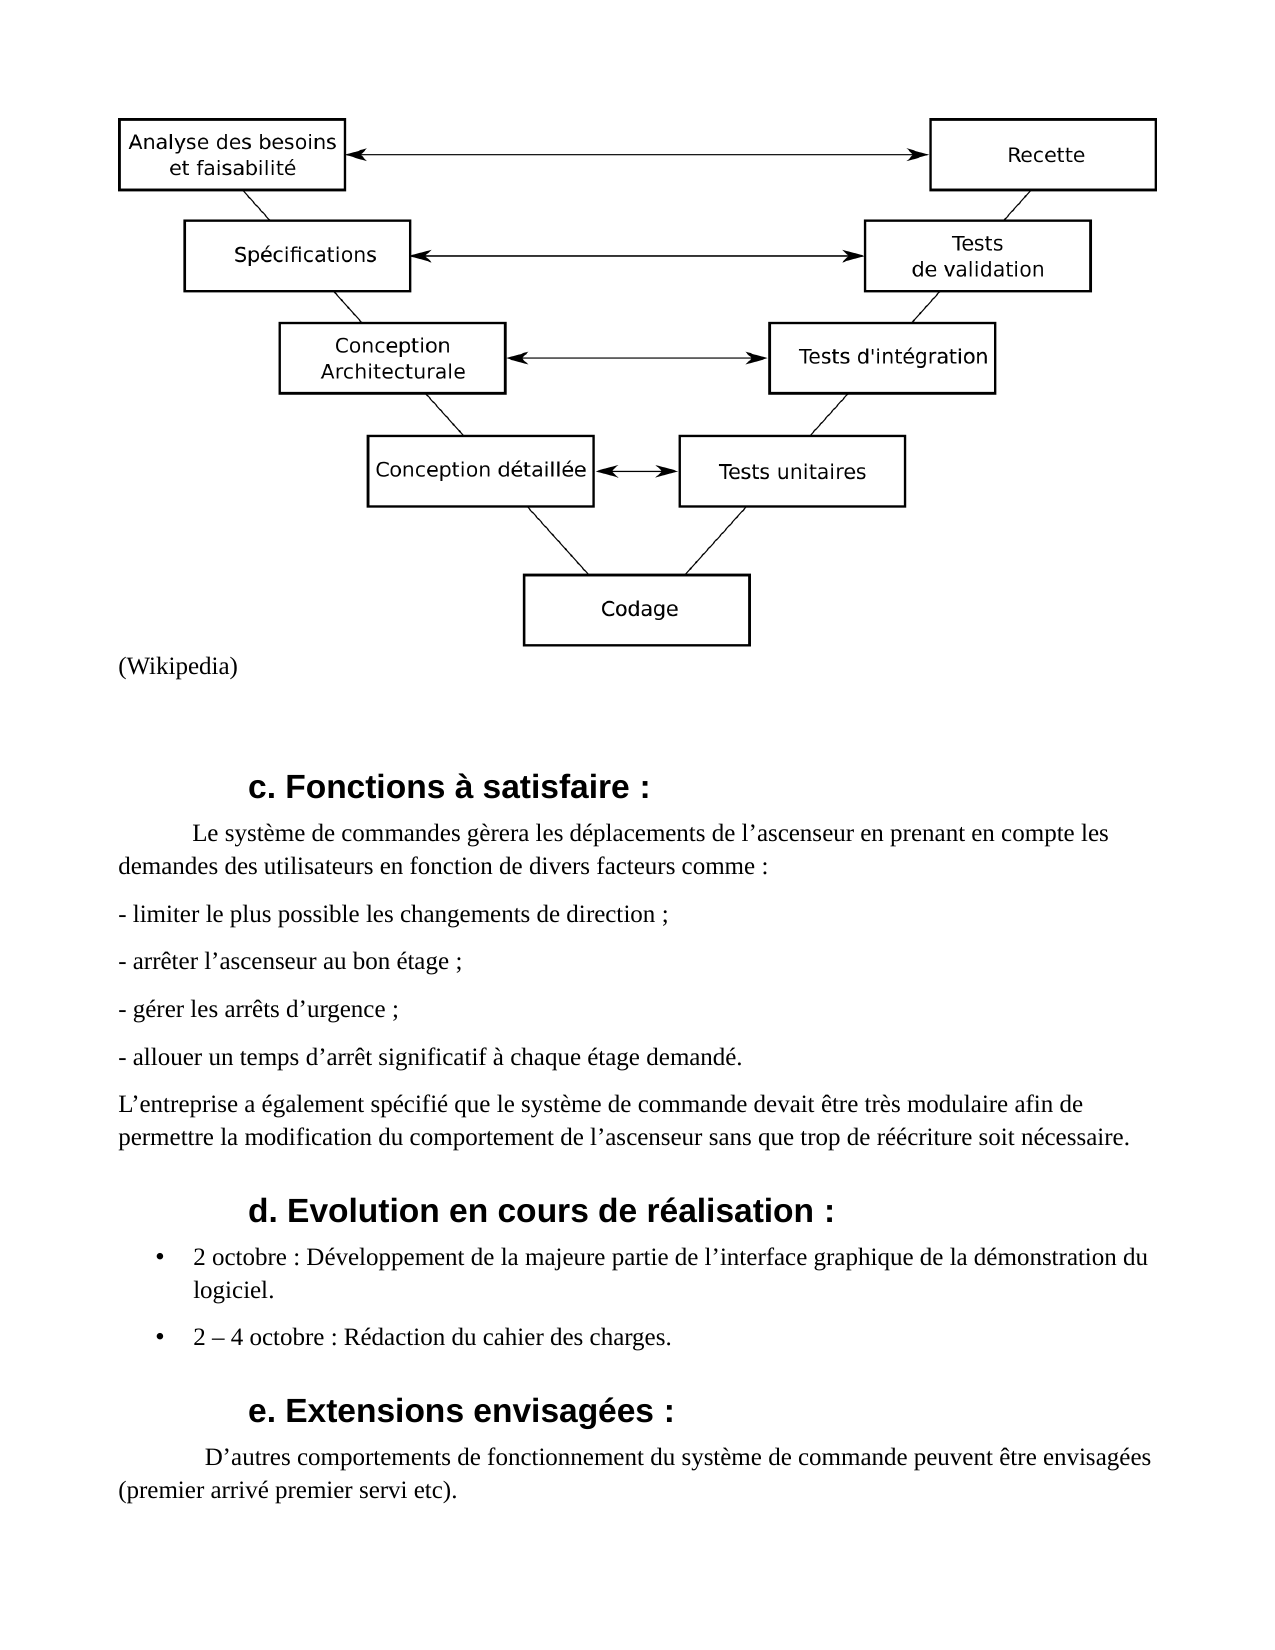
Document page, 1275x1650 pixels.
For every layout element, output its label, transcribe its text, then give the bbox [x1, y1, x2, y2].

subtitle d. Evolution en cours de réalisation : [118, 1191, 1157, 1229]
text - limiter le plus possible les changements de direction ; [118, 899, 1157, 927]
subtitle e. Extensions envisagées : [118, 1391, 1157, 1429]
text - gérer les arrêts d’urgence ; [118, 994, 1157, 1023]
picture [118, 118, 1157, 647]
text - allouer un temps d’arrêt significatif à chaque étage demandé. [118, 1042, 1157, 1070]
text (Wikipedia) [118, 647, 1157, 680]
text - arrêter l’ascenseur au bon étage ; [118, 946, 1157, 975]
text Le système de commandes gèrera les déplacements de l’ascenseur en prenant en compte les demandes des utilisateurs en fonction de divers facteurs comme : [118, 818, 1157, 880]
list 2 – 4 octobre : Rédaction du cahier des charges. [156, 1322, 1157, 1351]
subtitle c. Fonctions à satisfaire : [118, 767, 1157, 806]
text L’entreprise a également spécifié que le système de commande devait être très modulaire afin de permettre la modification du comportement de l’ascenseur sans que trop de réécriture soit nécessaire. [118, 1089, 1157, 1151]
text D’autres comportements de fonctionnement du système de commande peuvent être envisagées (premier arrivé premier servi etc). [118, 1442, 1157, 1504]
list 2 octobre : Développement de la majeure partie de l’interface graphique de la démonstration du logiciel. [156, 1242, 1157, 1303]
